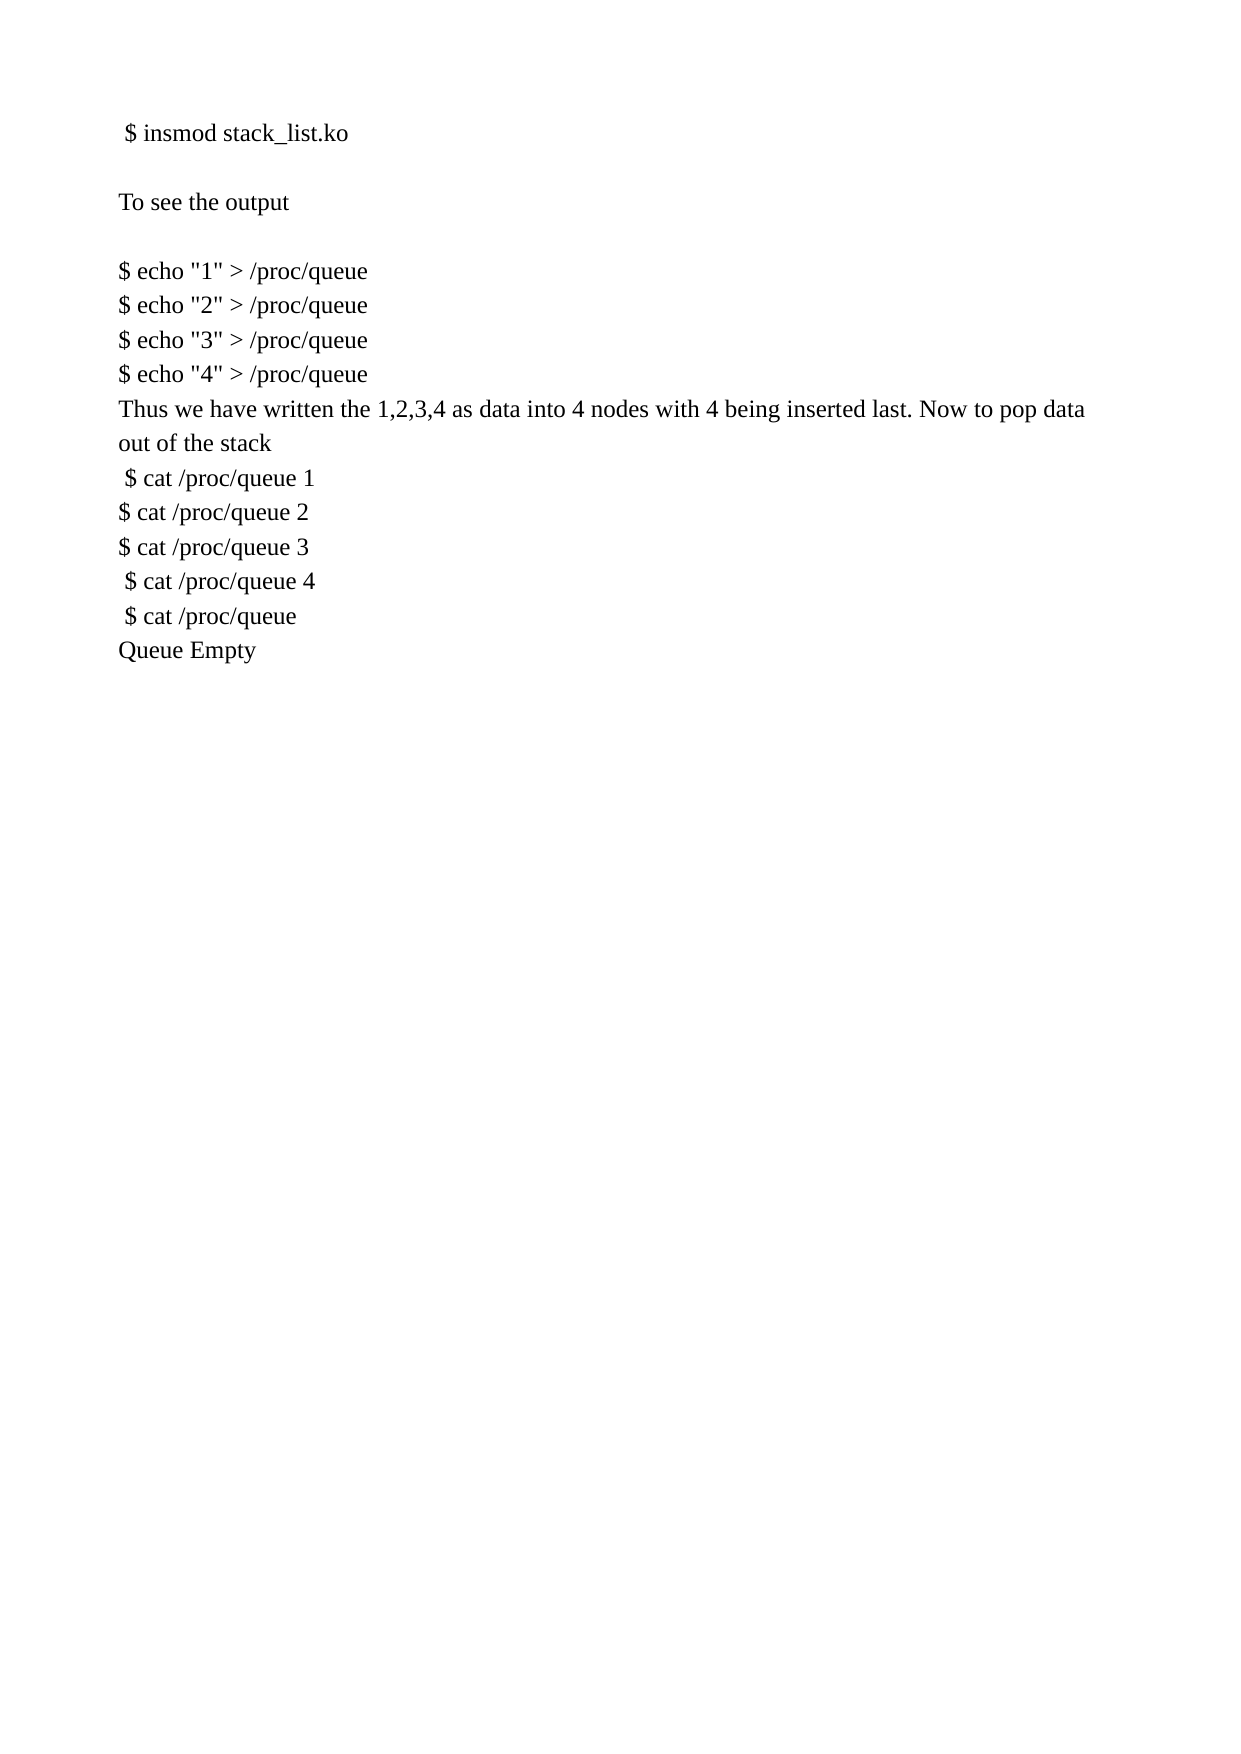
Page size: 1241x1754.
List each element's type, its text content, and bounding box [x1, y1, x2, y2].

text $ cat /proc/queue 3 [118, 532, 1122, 561]
text $ cat /proc/queue 4 [118, 566, 1122, 595]
text Thus we have written the 1,2,3,4 as data into 4 nodes with 4 being inserted last. Now to pop data out of the stack [118, 394, 1122, 457]
text $ insmod stack_list.ko To see the output $ echo "1" > /proc/queue [118, 118, 1122, 285]
text $ cat /proc/queue 1 [118, 463, 1122, 492]
text $ cat /proc/queue [118, 601, 1122, 629]
text Queue Empty [118, 635, 1122, 664]
text $ echo "4" > /proc/queue [118, 359, 1122, 388]
text $ cat /proc/queue 2 [118, 497, 1122, 526]
text $ echo "3" > /proc/queue [118, 325, 1122, 354]
text $ echo "2" > /proc/queue [118, 291, 1122, 319]
